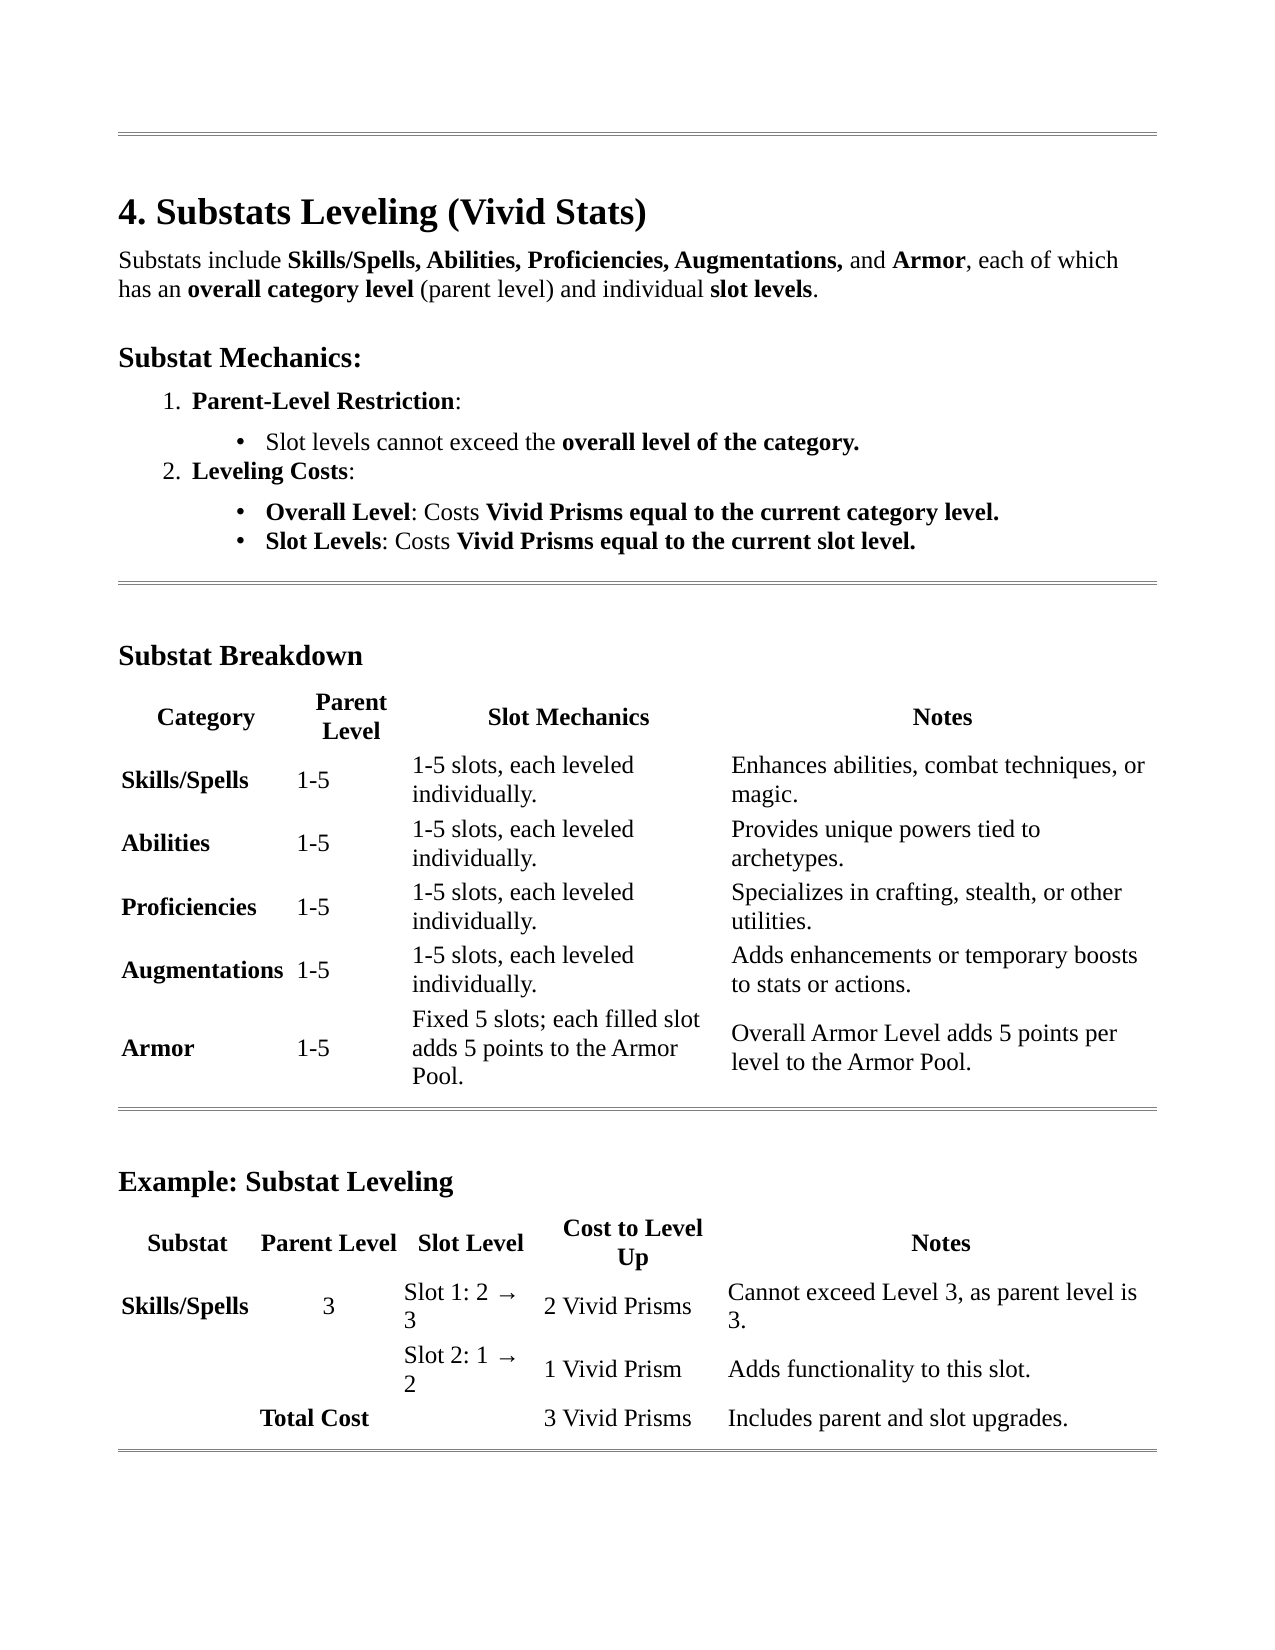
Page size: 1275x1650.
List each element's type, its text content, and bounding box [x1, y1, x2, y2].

list Slot Levels: Costs Vivid Prisms equal to the current slot level. [236, 526, 1157, 555]
table_header Parent Level [257, 1210, 401, 1274]
table_header Parent Level [294, 684, 409, 748]
table_cell [257, 1337, 401, 1400]
subtitle Substat Mechanics: [118, 340, 1157, 373]
table_cell [401, 1400, 541, 1435]
table_cell Overall Armor Level adds 5 points per level to the Armor Pool. [728, 1001, 1157, 1093]
table_cell Augmentations [118, 938, 293, 1001]
list Leveling Costs: [162, 456, 1157, 485]
subtitle Substat Breakdown [118, 638, 1157, 672]
table_header Cost to Level Up [541, 1210, 725, 1274]
table_cell Abilities [118, 811, 293, 874]
table_cell Provides unique powers tied to archetypes. [728, 811, 1157, 874]
table_header Notes [728, 684, 1157, 748]
table_cell Adds functionality to this slot. [725, 1337, 1157, 1400]
table_cell 1-5 slots, each leveled individually. [409, 938, 728, 1001]
table_cell Fixed 5 slots; each filled slot adds 5 points to the Armor Pool. [409, 1001, 728, 1093]
table_header Slot Mechanics [409, 684, 728, 748]
table_header Category [118, 684, 293, 748]
subtitle Example: Substat Leveling [118, 1164, 1157, 1198]
text Substats include Skills/Spells, Abilities, Proficiencies, Augmentations, and Armor, each of which has an overall category level (parent level) and individual slot levels. [118, 245, 1157, 302]
table_header Notes [725, 1210, 1157, 1274]
table_cell 1-5 [294, 811, 409, 874]
table_cell Skills/Spells [118, 748, 293, 811]
table_cell 1 Vivid Prism [541, 1337, 725, 1400]
table_cell Specializes in crafting, stealth, or other utilities. [728, 874, 1157, 938]
table_cell 1-5 [294, 1001, 409, 1093]
table_cell 1-5 slots, each leveled individually. [409, 874, 728, 938]
table_cell 2 Vivid Prisms [541, 1274, 725, 1337]
table_cell Skills/Spells [118, 1274, 257, 1337]
table_cell Proficiencies [118, 874, 293, 938]
table_cell Slot 2: 1 → 2 [401, 1337, 541, 1400]
list Parent-Level Restriction: [162, 386, 1157, 415]
table_cell 1-5 [294, 748, 409, 811]
table_cell Armor [118, 1001, 293, 1093]
table_cell 1-5 slots, each leveled individually. [409, 748, 728, 811]
table_cell Enhances abilities, combat techniques, or magic. [728, 748, 1157, 811]
table_cell [118, 1337, 257, 1400]
table_header Substat [118, 1210, 257, 1274]
list Slot levels cannot exceed the overall level of the category. [236, 427, 1157, 456]
table_cell 1-5 slots, each leveled individually. [409, 811, 728, 874]
table_cell [118, 1400, 257, 1435]
table_cell Total Cost [257, 1400, 401, 1435]
list Overall Level: Costs Vivid Prisms equal to the current category level. [236, 497, 1157, 526]
table_cell Includes parent and slot upgrades. [725, 1400, 1157, 1435]
table_cell Slot 1: 2 → 3 [401, 1274, 541, 1337]
table_cell 3 Vivid Prisms [541, 1400, 725, 1435]
table_cell Cannot exceed Level 3, as parent level is 3. [725, 1274, 1157, 1337]
subtitle 4. Substats Leveling (Vivid Stats) [118, 189, 1157, 232]
table_header Slot Level [401, 1210, 541, 1274]
table_cell 1-5 [294, 938, 409, 1001]
table_cell 3 [257, 1274, 401, 1337]
table_cell 1-5 [294, 874, 409, 938]
table_cell Adds enhancements or temporary boosts to stats or actions. [728, 938, 1157, 1001]
